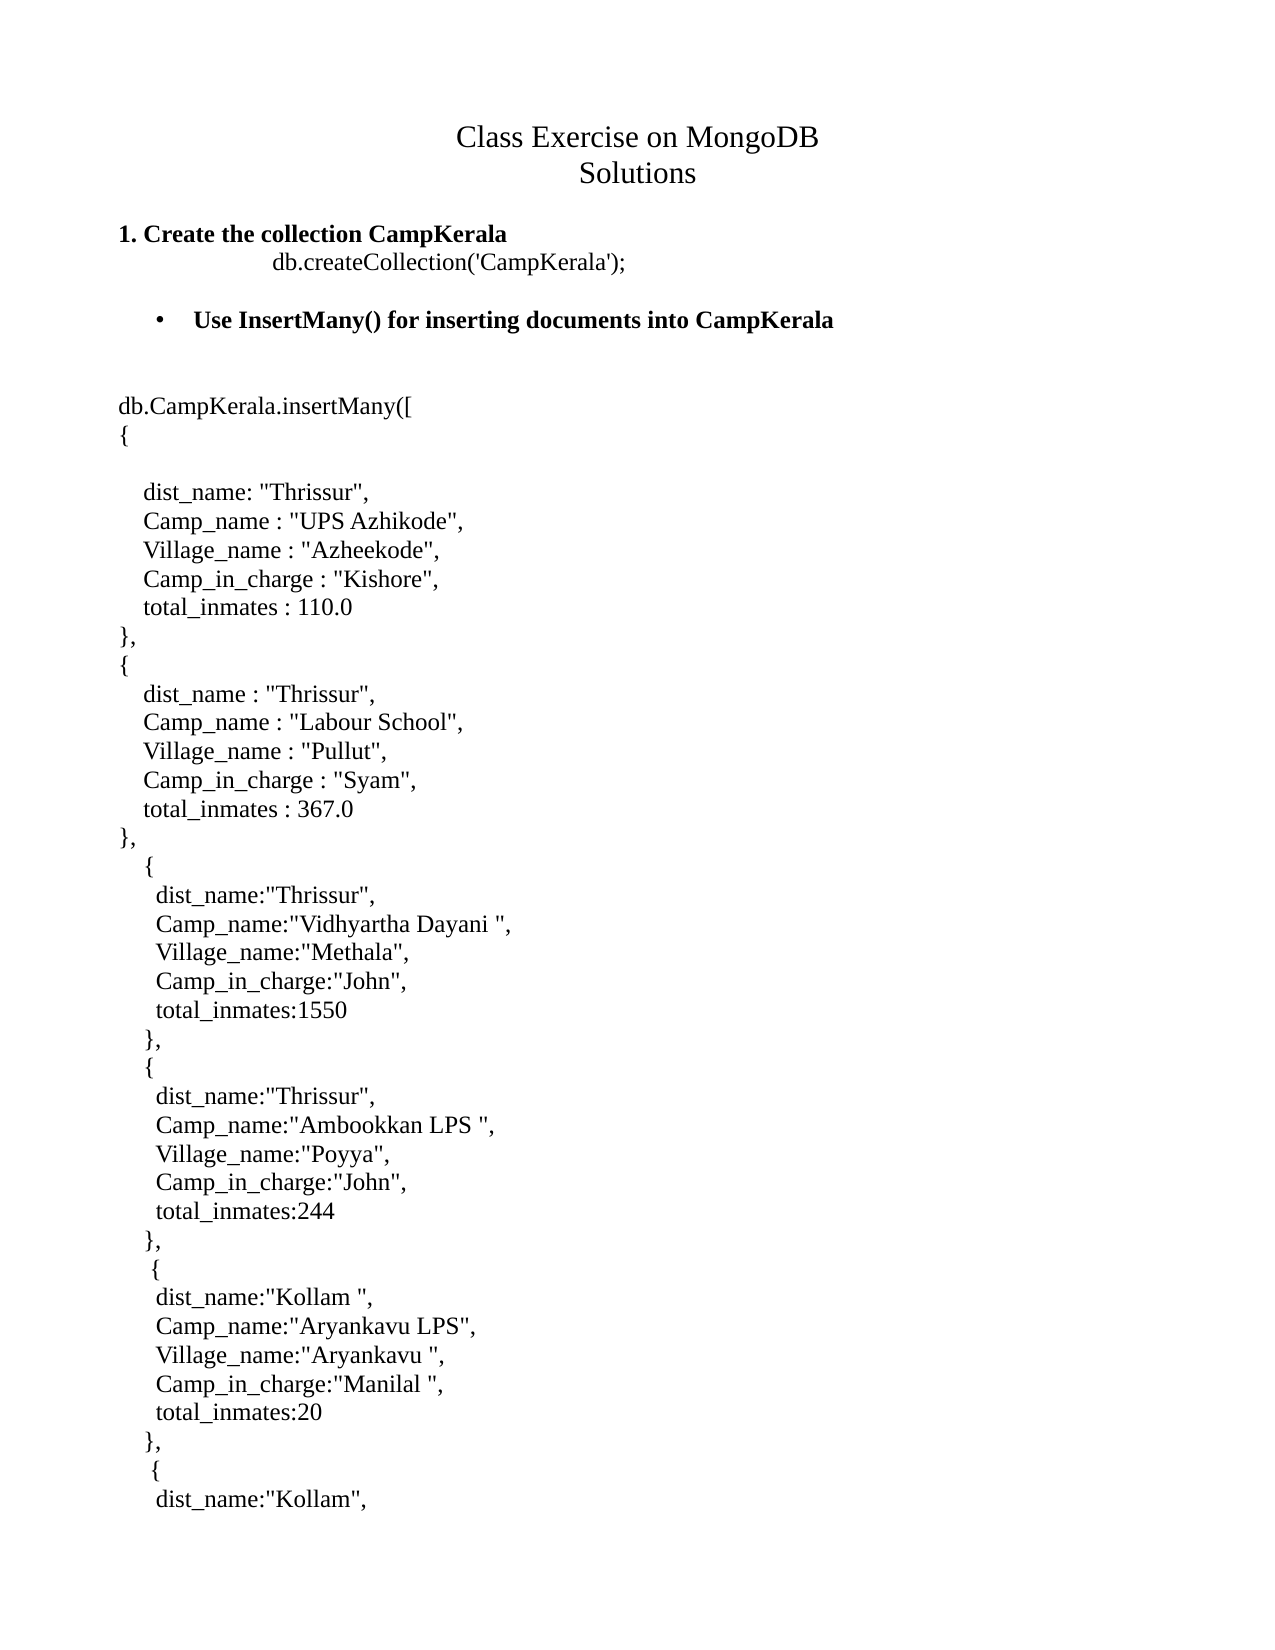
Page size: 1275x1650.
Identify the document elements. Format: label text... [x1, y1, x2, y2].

text total_inmates:20 [118, 1397, 1157, 1426]
text { [118, 1455, 1157, 1484]
text }, [118, 1024, 1157, 1052]
text Village_name:"Methala", [118, 937, 1157, 966]
text dist_name:"Kollam ", [118, 1282, 1157, 1311]
text }, [118, 822, 1157, 851]
text Camp_in_charge : "Kishore", [118, 564, 1157, 592]
list Use InsertMany() for inserting documents into CampKerala [156, 305, 1157, 334]
text Camp_name:"Ambookkan LPS ", [118, 1110, 1157, 1139]
text Village_name : "Azheekode", [118, 535, 1157, 564]
text }, [118, 621, 1157, 650]
text Solutions [118, 154, 1157, 190]
text db.CampKerala.insertMany([ [118, 391, 1157, 420]
text Camp_name:"Aryankavu LPS", [118, 1311, 1157, 1340]
text }, [118, 1426, 1157, 1455]
text { [118, 420, 1157, 449]
text Camp_in_charge:"Manilal ", [118, 1369, 1157, 1397]
text { [118, 1254, 1157, 1282]
text total_inmates : 367.0 [118, 794, 1157, 822]
text db.createCollection('CampKerala'); [118, 247, 1157, 276]
text Camp_in_charge:"John", [118, 966, 1157, 995]
text dist_name:"Thrissur", [118, 1081, 1157, 1110]
text { [118, 650, 1157, 679]
text total_inmates : 110.0 [118, 592, 1157, 621]
text Camp_name : "UPS Azhikode", [118, 506, 1157, 535]
text dist_name:"Kollam", [118, 1484, 1157, 1512]
text }, [118, 1225, 1157, 1254]
text Village_name : "Pullut", [118, 736, 1157, 765]
text { [118, 851, 1157, 880]
text dist_name:"Thrissur", [118, 880, 1157, 909]
text Camp_name : "Labour School", [118, 707, 1157, 736]
text total_inmates:1550 [118, 995, 1157, 1024]
text Camp_in_charge:"John", [118, 1167, 1157, 1196]
text Camp_name:"Vidhyartha Dayani ", [118, 909, 1157, 937]
text Village_name:"Aryankavu ", [118, 1340, 1157, 1369]
text total_inmates:244 [118, 1196, 1157, 1225]
text dist_name: "Thrissur", [118, 477, 1157, 506]
text { [118, 1052, 1157, 1081]
text dist_name : "Thrissur", [118, 679, 1157, 707]
text Village_name:"Poyya", [118, 1139, 1157, 1167]
text Camp_in_charge : "Syam", [118, 765, 1157, 794]
text Class Exercise on MongoDB [118, 118, 1157, 154]
text 1. Create the collection CampKerala [118, 219, 1157, 247]
